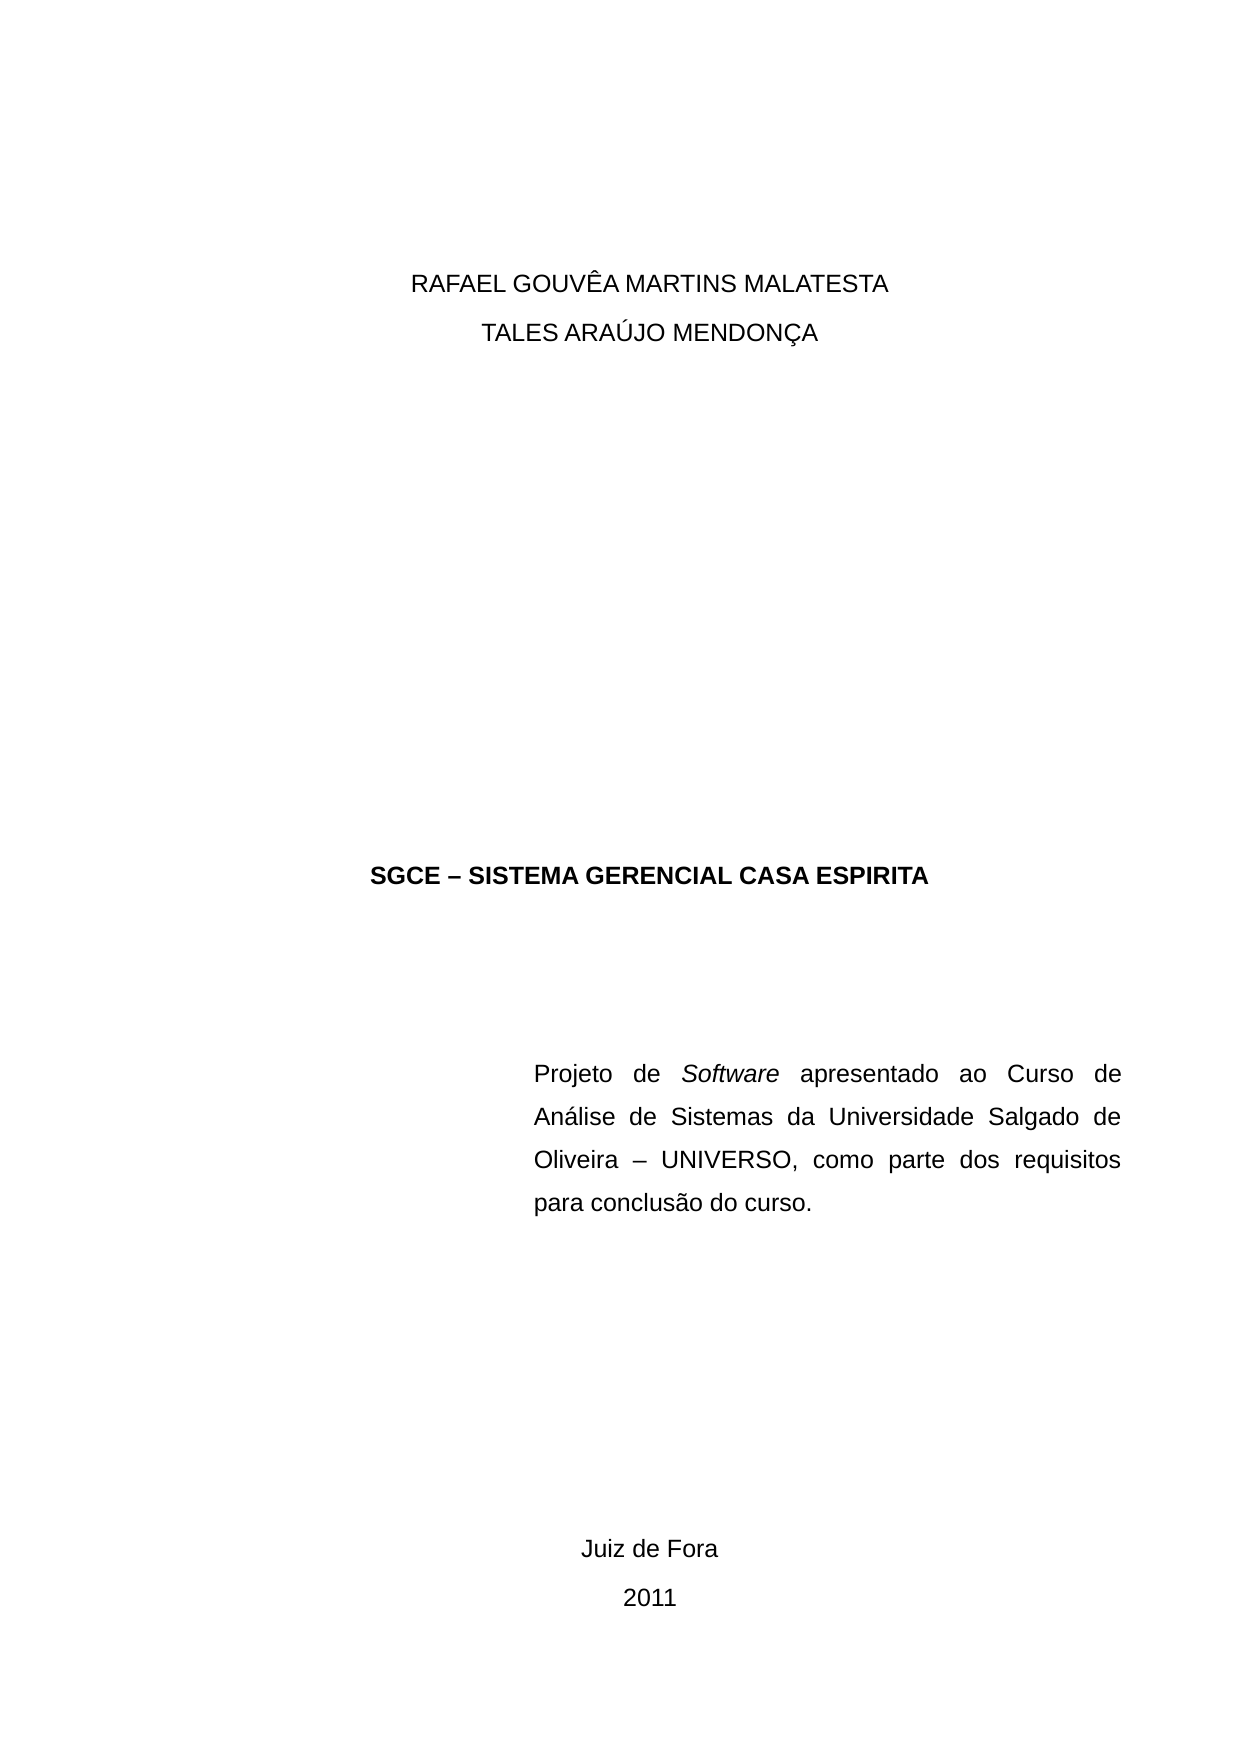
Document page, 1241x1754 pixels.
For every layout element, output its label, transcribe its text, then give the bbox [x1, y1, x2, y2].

text 2011 [177, 1583, 1122, 1612]
text Projeto de Software apresentado ao Curso de Análise de Sistemas da Universidade Salgado de Oliveira – UNIVERSO, como parte dos requisitos para conclusão do curso. [533, 1059, 1122, 1217]
text Juiz de Fora [177, 1534, 1122, 1563]
text SGCE – SISTEMA GERENCIAL CASA ESPIRITA [177, 861, 1122, 890]
text TALES ARAÚJO MENDONÇA [177, 318, 1122, 347]
text RAFAEL GOUVÊA MARTINS MALATESTA [177, 269, 1122, 298]
